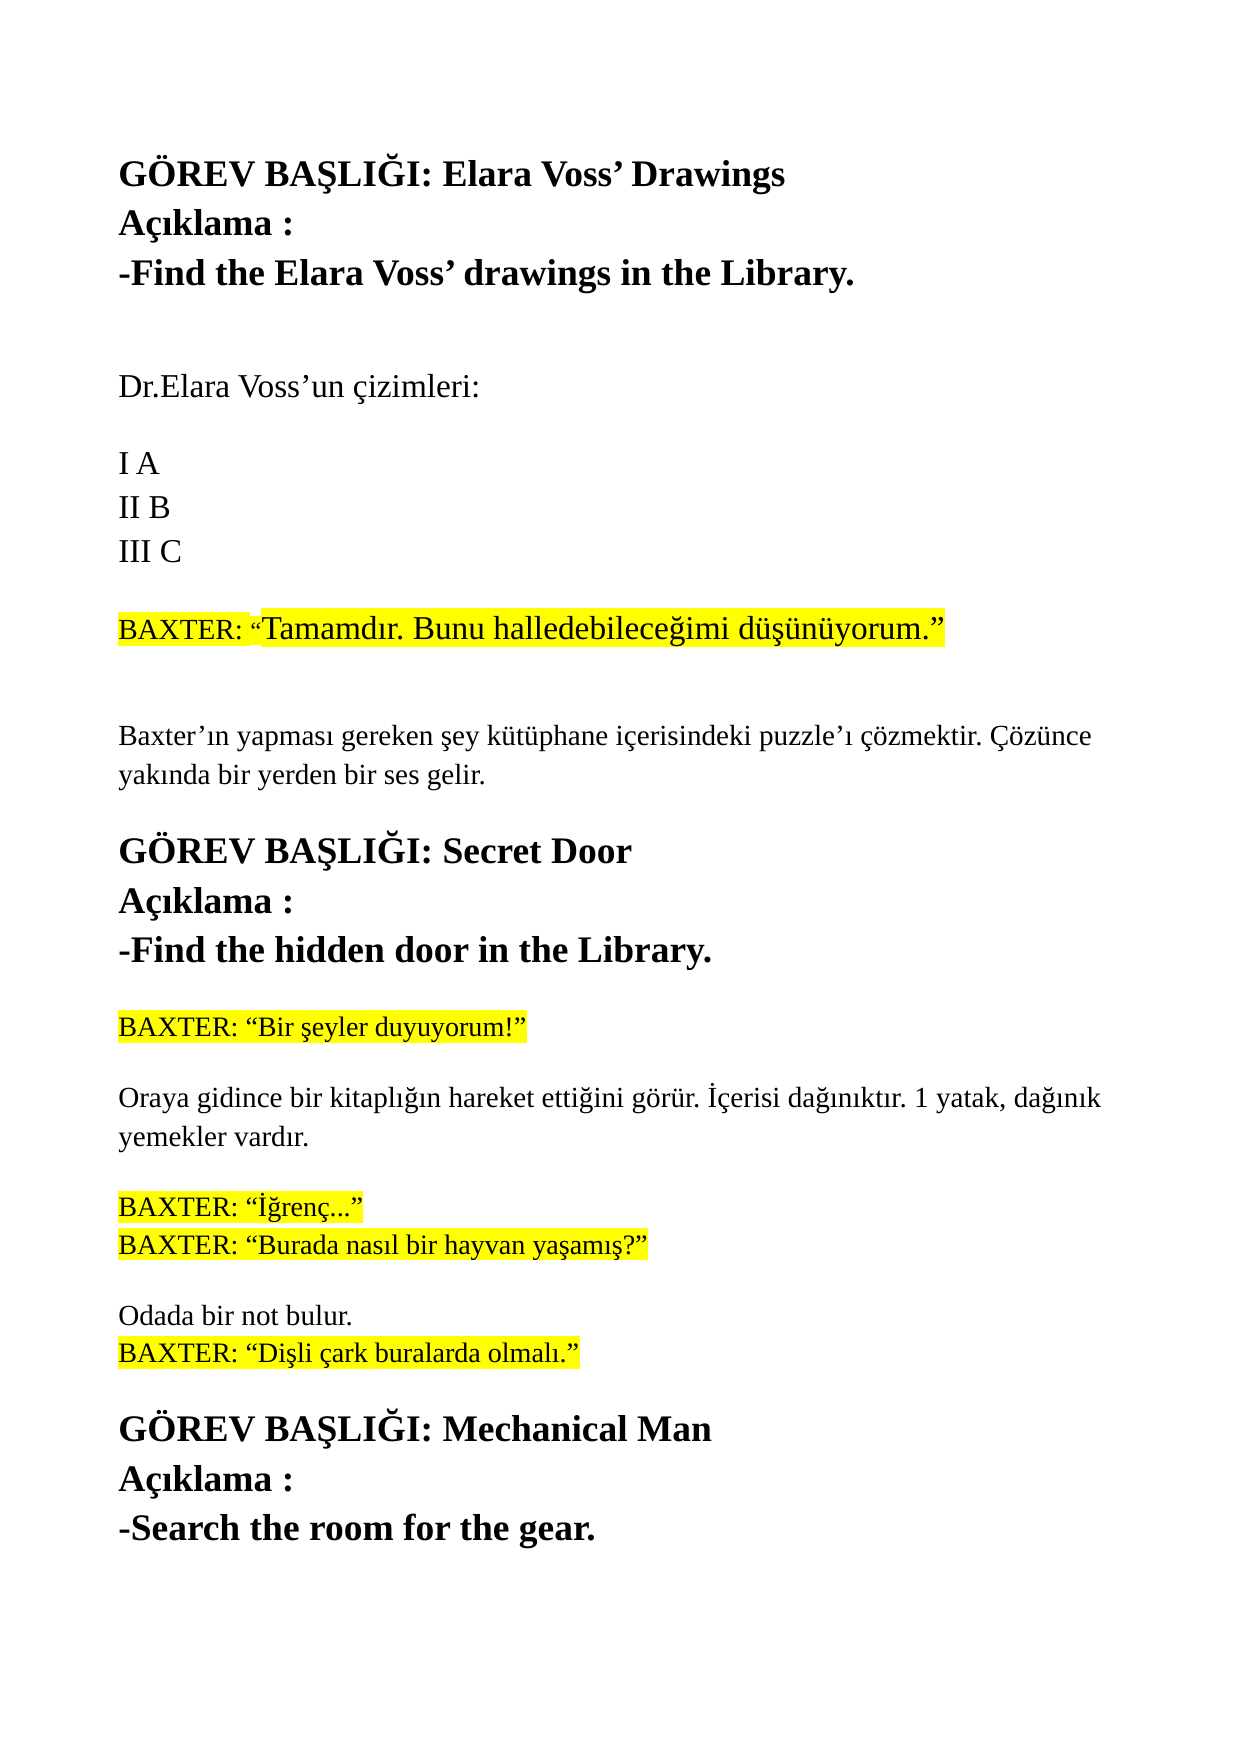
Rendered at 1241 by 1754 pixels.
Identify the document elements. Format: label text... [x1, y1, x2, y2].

text Açıklama : [118, 1456, 1122, 1499]
text BAXTER: “Bir şeyler duyuyorum!” [118, 1010, 1122, 1043]
text BAXTER: “Dişli çark buralarda olmalı.” [118, 1336, 1122, 1369]
text Dr.Elara Voss’un çizimleri: [118, 366, 1122, 404]
text III C [118, 531, 1122, 569]
text BAXTER: “Tamamdır. Bunu halledebileceğimi düşünüyorum.” [118, 608, 1122, 647]
text Açıklama : [118, 878, 1122, 921]
text GÖREV BAŞLIĞI: Secret Door [118, 828, 1122, 872]
text II B [118, 487, 1122, 525]
text GÖREV BAŞLIĞI: Elara Voss’ Drawings [118, 151, 1122, 194]
text Açıklama : [118, 201, 1122, 244]
text Odada bir not bulur. [118, 1298, 1122, 1331]
text -Find the hidden door in the Library. [118, 928, 1122, 971]
text BAXTER: “İğrenç...” [118, 1191, 1122, 1223]
text Oraya gidince bir kitaplığın hareket ettiğini görür. İçerisi dağınıktır. 1 yatak, dağınık yemekler vardır. [118, 1080, 1122, 1152]
text -Search the room for the gear. [118, 1506, 1122, 1549]
text Baxter’ın yapması gereken şey kütüphane içerisindeki puzzle’ı çözmektir. Çözünce yakında bir yerden bir ses gelir. [118, 718, 1122, 790]
text GÖREV BAŞLIĞI: Mechanical Man [118, 1407, 1122, 1450]
text BAXTER: “Burada nasıl bir hayvan yaşamış?” [118, 1228, 1122, 1260]
text -Find the Elara Voss’ drawings in the Library. [118, 250, 1122, 293]
text I A [118, 443, 1122, 481]
